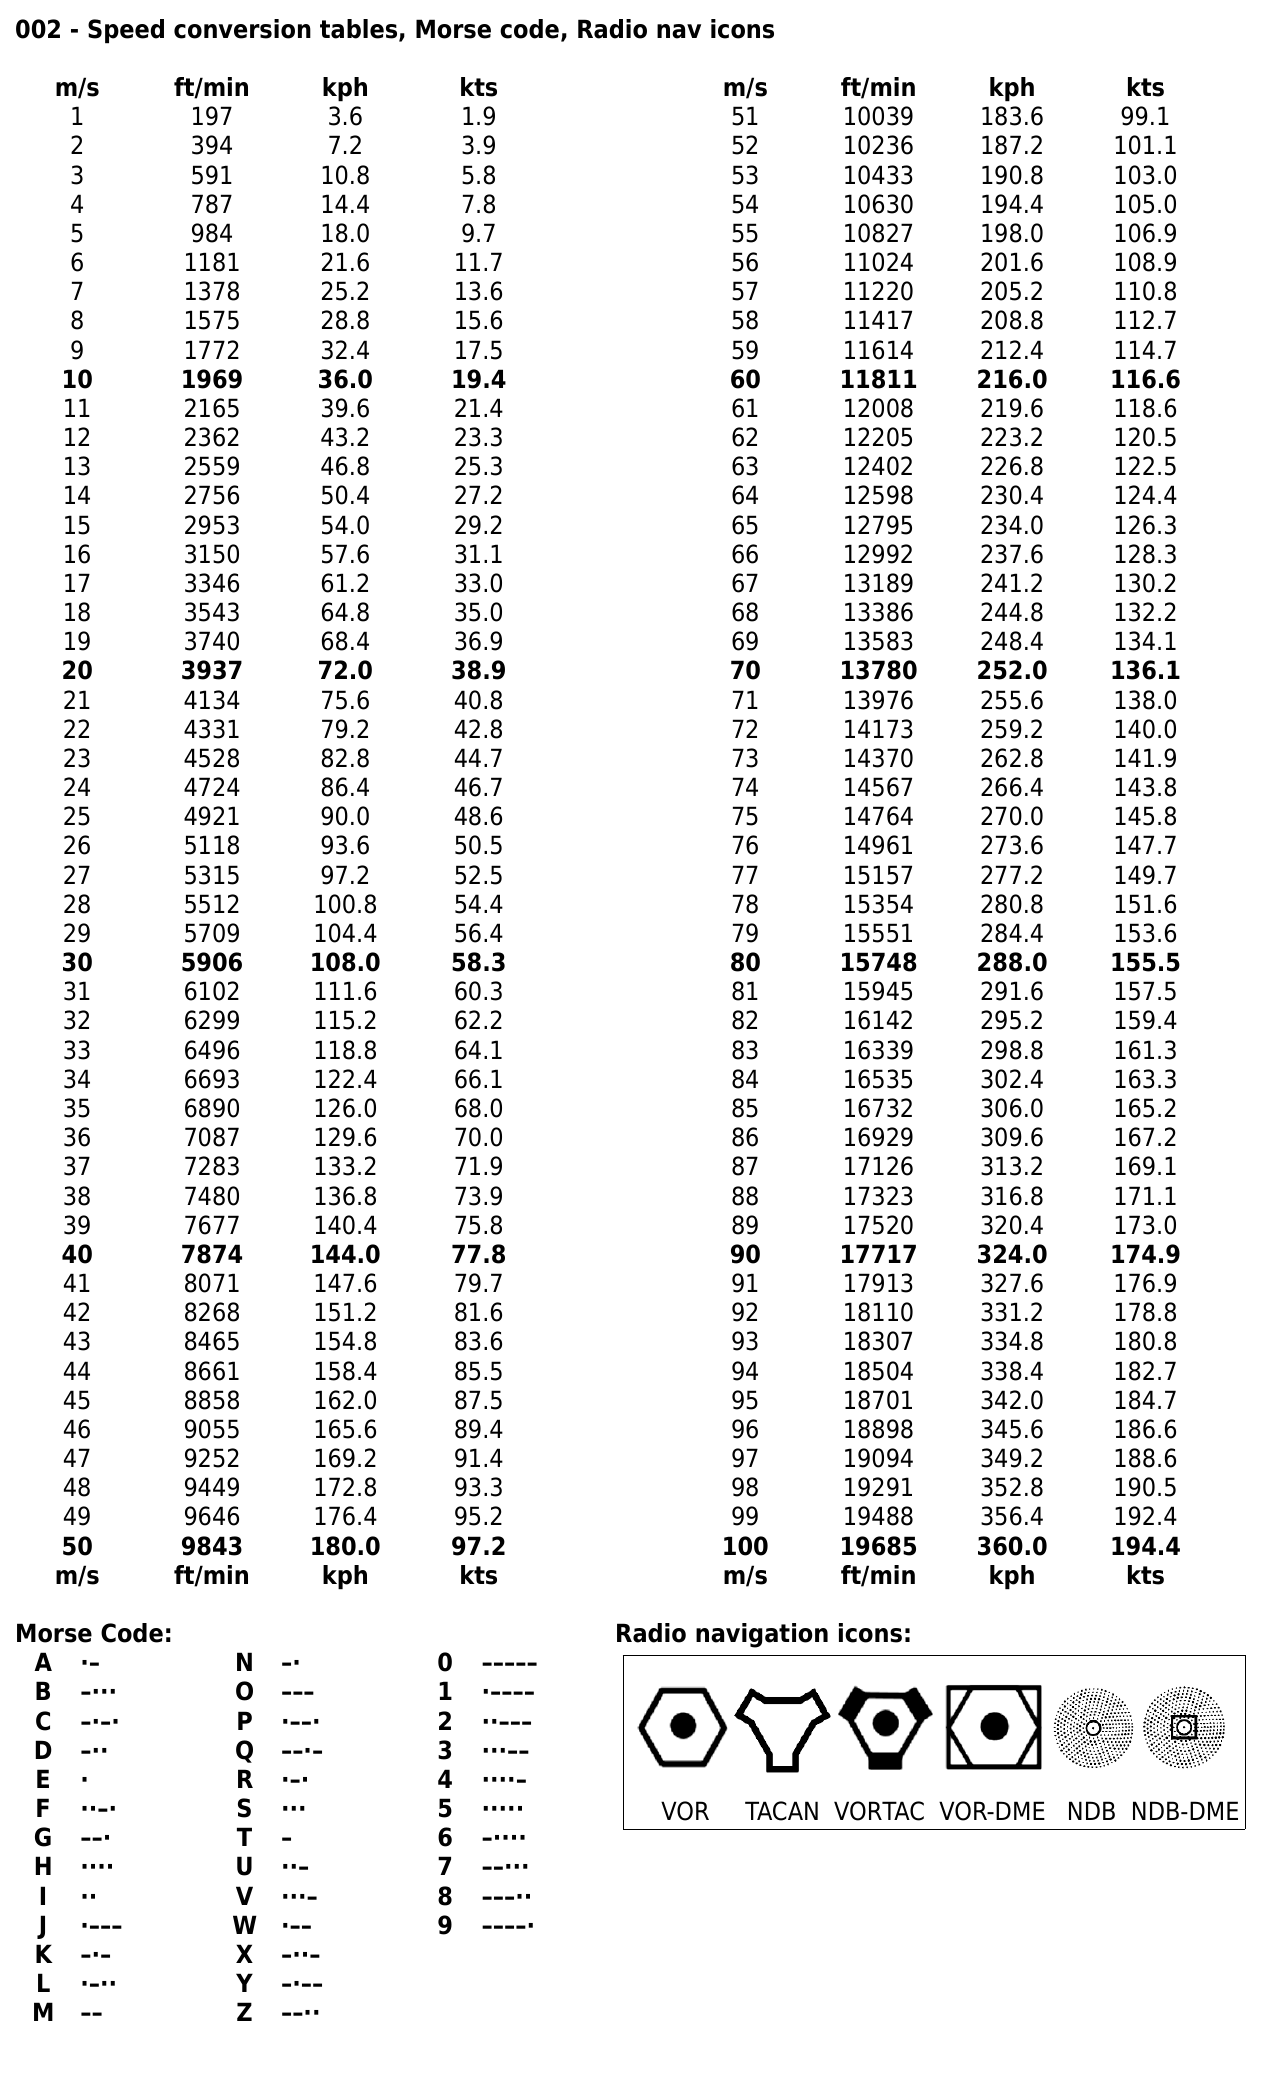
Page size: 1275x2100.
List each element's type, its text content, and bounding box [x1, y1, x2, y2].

table_cell 71.9 [412, 1153, 545, 1182]
table_cell – [278, 1823, 344, 1852]
table_cell [545, 598, 678, 627]
table_cell 197 [145, 103, 278, 132]
table_cell 10433 [812, 161, 945, 190]
table_cell 8 [411, 1882, 478, 1911]
table_cell 124.4 [1079, 482, 1212, 511]
table_cell [545, 1473, 678, 1502]
table_cell 165.2 [1079, 1094, 1212, 1123]
table_cell 352.8 [945, 1473, 1078, 1502]
table_cell 205.2 [945, 278, 1078, 307]
table_cell 38 [9, 1182, 145, 1211]
text 002 - Speed conversion tables, Morse code, Radio nav icons [15, 15, 1260, 44]
table_cell 34 [9, 1065, 145, 1094]
table_cell ––··· [478, 1853, 545, 1882]
table_cell [345, 1882, 411, 1911]
table_cell 61 [679, 394, 812, 423]
table_cell 11.7 [412, 248, 545, 277]
table_cell 136.1 [1079, 657, 1212, 686]
table_cell 1 [9, 103, 145, 132]
table_cell S [211, 1794, 278, 1823]
table_cell [345, 1969, 411, 1998]
table_cell 349.2 [945, 1444, 1078, 1473]
table_cell ––·· [278, 1998, 344, 2027]
table_cell 72.0 [279, 657, 412, 686]
table_cell 42.8 [412, 715, 545, 744]
table_cell 16 [9, 540, 145, 569]
table_cell 26 [9, 832, 145, 861]
table_cell Z [211, 1998, 278, 2027]
table_cell 47 [9, 1444, 145, 1473]
table_cell [545, 278, 678, 307]
table_cell –·– [77, 1940, 144, 1969]
table_cell · [77, 1765, 144, 1794]
table_cell 120.5 [1079, 423, 1212, 452]
table_cell 12008 [812, 394, 945, 423]
table_cell 345.6 [945, 1415, 1078, 1444]
table_cell 6299 [145, 1007, 278, 1036]
table_cell [478, 1969, 545, 1998]
table_cell –··– [278, 1940, 344, 1969]
table_cell 11024 [812, 248, 945, 277]
table_cell 3150 [145, 540, 278, 569]
table_cell [545, 161, 678, 190]
table_cell 129.6 [279, 1123, 412, 1152]
table_cell 1378 [145, 278, 278, 307]
table_cell 32 [9, 1007, 145, 1036]
table_cell 17913 [812, 1269, 945, 1298]
table_cell 1575 [145, 307, 278, 336]
table_cell 12205 [812, 423, 945, 452]
table_cell 37 [9, 1153, 145, 1182]
table_cell 97 [679, 1444, 812, 1473]
table_cell [545, 336, 678, 365]
table_cell 86 [679, 1123, 812, 1152]
table_cell 51 [679, 103, 812, 132]
table_cell 331.2 [945, 1298, 1078, 1327]
table_cell 7283 [145, 1153, 278, 1182]
table_cell 46.7 [412, 773, 545, 802]
table_cell 122.5 [1079, 453, 1212, 482]
table_cell K [9, 1940, 77, 1969]
table_cell 19094 [812, 1444, 945, 1473]
table_cell 63 [679, 453, 812, 482]
table_cell [545, 773, 678, 802]
table_cell P [211, 1707, 278, 1736]
table_cell ·––· [278, 1707, 344, 1736]
table_cell ····· [478, 1794, 545, 1823]
table_cell 69 [679, 628, 812, 657]
table_cell 84 [679, 1065, 812, 1094]
table_cell 66.1 [412, 1065, 545, 1094]
table_cell 223.2 [945, 423, 1078, 452]
table_cell 36.9 [412, 628, 545, 657]
table_cell ····– [478, 1765, 545, 1794]
table_cell 252.0 [945, 657, 1078, 686]
table_cell 288.0 [945, 948, 1078, 977]
table_cell 134.1 [1079, 628, 1212, 657]
table_cell 208.8 [945, 307, 1078, 336]
table_cell 17520 [812, 1211, 945, 1240]
table_cell [545, 1240, 678, 1269]
table_cell 162.0 [279, 1386, 412, 1415]
table_cell 309.6 [945, 1123, 1078, 1152]
table_cell [345, 1736, 411, 1765]
table_cell 163.3 [1079, 1065, 1212, 1094]
table_cell 15354 [812, 890, 945, 919]
table_cell 2559 [145, 453, 278, 482]
table_cell 25 [9, 803, 145, 832]
table_cell 201.6 [945, 248, 1078, 277]
table_cell 6693 [145, 1065, 278, 1094]
table_cell [144, 1707, 211, 1736]
table_cell 190.8 [945, 161, 1078, 190]
table_cell 19488 [812, 1503, 945, 1532]
table_cell 212.4 [945, 336, 1078, 365]
table_cell ··––– [478, 1707, 545, 1736]
table_cell 186.6 [1079, 1415, 1212, 1444]
table_cell 79.2 [279, 715, 412, 744]
table_cell 68.4 [279, 628, 412, 657]
table_cell 5709 [145, 919, 278, 948]
table_cell 89.4 [412, 1415, 545, 1444]
table_cell 266.4 [945, 773, 1078, 802]
table_cell 100.8 [279, 890, 412, 919]
table_cell 99.1 [1079, 103, 1212, 132]
table_cell 153.6 [1079, 919, 1212, 948]
table_cell 55 [679, 219, 812, 248]
table_cell 54.0 [279, 511, 412, 540]
table_cell 4724 [145, 773, 278, 802]
table_cell 75.8 [412, 1211, 545, 1240]
table_cell 70 [679, 657, 812, 686]
table_cell [545, 657, 678, 686]
table_cell 237.6 [945, 540, 1078, 569]
table_cell 157.5 [1079, 978, 1212, 1007]
table_cell 126.0 [279, 1094, 412, 1123]
table_cell [144, 1911, 211, 1940]
table_cell 24 [9, 773, 145, 802]
table_cell 21.6 [279, 248, 412, 277]
table_cell 118.8 [279, 1036, 412, 1065]
table_cell [545, 482, 678, 511]
table_cell 136.8 [279, 1182, 412, 1211]
table_cell –···· [478, 1823, 545, 1852]
table_cell 83.6 [412, 1328, 545, 1357]
table_cell 7874 [145, 1240, 278, 1269]
table_cell 291.6 [945, 978, 1078, 1007]
table_cell 161.3 [1079, 1036, 1212, 1065]
table_cell 9252 [145, 1444, 278, 1473]
table_cell 7087 [145, 1123, 278, 1152]
table_header [144, 1648, 211, 1677]
table_cell ··– [278, 1853, 344, 1882]
table_cell 20 [9, 657, 145, 686]
table_cell 172.8 [279, 1473, 412, 1502]
table_cell 71 [679, 686, 812, 715]
table_cell 25.3 [412, 453, 545, 482]
table_cell [411, 1940, 478, 1969]
table_cell 173.0 [1079, 1211, 1212, 1240]
table_cell [545, 628, 678, 657]
table_cell 14961 [812, 832, 945, 861]
table_cell [545, 1065, 678, 1094]
table_cell 302.4 [945, 1065, 1078, 1094]
table_cell 4528 [145, 744, 278, 773]
table_cell 143.8 [1079, 773, 1212, 802]
table_cell 270.0 [945, 803, 1078, 832]
table_cell 100 [679, 1532, 812, 1561]
table_cell 39 [9, 1211, 145, 1240]
table_cell 16339 [812, 1036, 945, 1065]
table_cell 95 [679, 1386, 812, 1415]
table_cell 140.4 [279, 1211, 412, 1240]
table_cell 176.4 [279, 1503, 412, 1532]
table_cell 108.9 [1079, 248, 1212, 277]
table_cell 83 [679, 1036, 812, 1065]
table_cell [545, 1298, 678, 1327]
table_cell 17 [9, 569, 145, 598]
table_cell 105.0 [1079, 190, 1212, 219]
table_cell 591 [145, 161, 278, 190]
table_cell ··–· [77, 1794, 144, 1823]
table_cell [345, 1998, 411, 2027]
table_cell 149.7 [1079, 861, 1212, 890]
table_cell [545, 978, 678, 1007]
table_cell 6890 [145, 1094, 278, 1123]
table_cell 151.6 [1079, 890, 1212, 919]
table_cell 3543 [145, 598, 278, 627]
table_cell W [211, 1911, 278, 1940]
table_cell 50 [9, 1532, 145, 1561]
table_cell 12 [9, 423, 145, 452]
table_cell [545, 540, 678, 569]
table_cell 82 [679, 1007, 812, 1036]
table_cell 92 [679, 1298, 812, 1327]
table_cell [144, 1765, 211, 1794]
table_header 0 [411, 1648, 478, 1677]
table_cell 4921 [145, 803, 278, 832]
table_cell C [9, 1707, 77, 1736]
table_cell [144, 1794, 211, 1823]
table_cell ·–––– [478, 1678, 545, 1707]
table_cell [345, 1707, 411, 1736]
table_header kts [412, 73, 545, 102]
table_cell 133.2 [279, 1153, 412, 1182]
table_cell 56.4 [412, 919, 545, 948]
table_cell 10630 [812, 190, 945, 219]
table_cell [545, 569, 678, 598]
table_cell 2953 [145, 511, 278, 540]
table_cell 165.6 [279, 1415, 412, 1444]
table_cell [545, 1415, 678, 1444]
table_cell 295.2 [945, 1007, 1078, 1036]
table_cell 14370 [812, 744, 945, 773]
table_cell L [9, 1969, 77, 1998]
table_cell –– [77, 1998, 144, 2027]
table_cell 18898 [812, 1415, 945, 1444]
table_cell [545, 1094, 678, 1123]
table_cell 15945 [812, 978, 945, 1007]
table_cell 53 [679, 161, 812, 190]
table_cell 241.2 [945, 569, 1078, 598]
table_cell 31 [9, 978, 145, 1007]
table_cell kts [1079, 1561, 1212, 1590]
table_cell 158.4 [279, 1357, 412, 1386]
table_cell [545, 1357, 678, 1386]
table_cell 8465 [145, 1328, 278, 1357]
table_cell 8268 [145, 1298, 278, 1327]
table_cell ·–· [278, 1765, 344, 1794]
table_cell 7480 [145, 1182, 278, 1211]
table_cell [545, 307, 678, 336]
table_cell 79.7 [412, 1269, 545, 1298]
table_cell 19291 [812, 1473, 945, 1502]
table_cell 14764 [812, 803, 945, 832]
table_cell 66 [679, 540, 812, 569]
table_cell 29.2 [412, 511, 545, 540]
table_cell ––––· [478, 1911, 545, 1940]
table_cell 6 [9, 248, 145, 277]
table_cell 65 [679, 511, 812, 540]
table_cell ·· [77, 1882, 144, 1911]
table_cell 73.9 [412, 1182, 545, 1211]
table_cell 5118 [145, 832, 278, 861]
table_cell 147.6 [279, 1269, 412, 1298]
table_cell X [211, 1940, 278, 1969]
table_cell 111.6 [279, 978, 412, 1007]
table_cell 138.0 [1079, 686, 1212, 715]
table_cell 6 [411, 1823, 478, 1852]
table_cell 18110 [812, 1298, 945, 1327]
table_cell 7677 [145, 1211, 278, 1240]
table_cell ···– [278, 1882, 344, 1911]
table_header ·– [77, 1648, 144, 1677]
table_cell 1.9 [412, 103, 545, 132]
table_cell 28 [9, 890, 145, 919]
table_cell 13.6 [412, 278, 545, 307]
table_cell 23.3 [412, 423, 545, 452]
table_cell 18 [9, 598, 145, 627]
table_cell 1181 [145, 248, 278, 277]
table_cell 8858 [145, 1386, 278, 1415]
table_cell 2362 [145, 423, 278, 452]
table_cell 33 [9, 1036, 145, 1065]
table_cell 41 [9, 1269, 145, 1298]
table_cell [144, 1969, 211, 1998]
table_cell 194.4 [1079, 1532, 1212, 1561]
table_cell 15.6 [412, 307, 545, 336]
table_cell 145.8 [1079, 803, 1212, 832]
table_cell [478, 1998, 545, 2027]
table_cell 2756 [145, 482, 278, 511]
table_cell 35 [9, 1094, 145, 1123]
table_cell 17.5 [412, 336, 545, 365]
table_cell [545, 1561, 678, 1590]
table_cell [545, 219, 678, 248]
table_cell [345, 1794, 411, 1823]
table_cell [345, 1823, 411, 1852]
table_cell 5315 [145, 861, 278, 890]
table_cell 68 [679, 598, 812, 627]
table_cell 85 [679, 1094, 812, 1123]
table_cell 36 [9, 1123, 145, 1152]
table_cell 15 [9, 511, 145, 540]
table_cell 10 [9, 365, 145, 394]
table_cell [545, 453, 678, 482]
table_cell 19685 [812, 1532, 945, 1561]
table_header A [9, 1648, 77, 1677]
table_cell [545, 1036, 678, 1065]
table_cell [345, 1911, 411, 1940]
table_cell 40 [9, 1240, 145, 1269]
table_cell 167.2 [1079, 1123, 1212, 1152]
table_cell 14173 [812, 715, 945, 744]
table_cell 39.6 [279, 394, 412, 423]
table_cell 13780 [812, 657, 945, 686]
table_cell 19 [9, 628, 145, 657]
table_cell 15551 [812, 919, 945, 948]
table_cell –·· [77, 1736, 144, 1765]
table_cell 72 [679, 715, 812, 744]
table_cell 4134 [145, 686, 278, 715]
table_cell [545, 1211, 678, 1240]
table_cell 10.8 [279, 161, 412, 190]
table_cell 56 [679, 248, 812, 277]
table_cell 13976 [812, 686, 945, 715]
table_cell M [9, 1998, 77, 2027]
table_cell 159.4 [1079, 1007, 1212, 1036]
table_cell 43.2 [279, 423, 412, 452]
table_cell –··· [77, 1678, 144, 1707]
table_cell ft/min [145, 1561, 278, 1590]
table_cell 198.0 [945, 219, 1078, 248]
table_cell 98 [679, 1473, 812, 1502]
table_cell [545, 132, 678, 161]
table_cell 280.8 [945, 890, 1078, 919]
table_cell 50.5 [412, 832, 545, 861]
table_cell 147.7 [1079, 832, 1212, 861]
table_cell Q [211, 1736, 278, 1765]
table_cell 11811 [812, 365, 945, 394]
table_cell 259.2 [945, 715, 1078, 744]
table_cell 3.9 [412, 132, 545, 161]
table_cell 38.9 [412, 657, 545, 686]
table_cell 3 [9, 161, 145, 190]
table_cell 18504 [812, 1357, 945, 1386]
table_cell 9646 [145, 1503, 278, 1532]
table_cell 94 [679, 1357, 812, 1386]
table_cell 180.0 [279, 1532, 412, 1561]
table_cell [144, 1998, 211, 2027]
table_cell 115.2 [279, 1007, 412, 1036]
table_header [345, 1648, 411, 1677]
table_cell 64 [679, 482, 812, 511]
table_cell 8 [9, 307, 145, 336]
table_cell 59 [679, 336, 812, 365]
table_cell ––– [278, 1678, 344, 1707]
table_cell 25.2 [279, 278, 412, 307]
table_cell 40.8 [412, 686, 545, 715]
table_cell ···–– [478, 1736, 545, 1765]
table_cell [345, 1678, 411, 1707]
table_cell 82.8 [279, 744, 412, 773]
table_cell 184.7 [1079, 1386, 1212, 1415]
table_cell kph [945, 1561, 1078, 1590]
table_cell 187.2 [945, 132, 1078, 161]
table_cell [545, 103, 678, 132]
table_cell 116.6 [1079, 365, 1212, 394]
table_cell 219.6 [945, 394, 1078, 423]
table_header –· [278, 1648, 344, 1677]
table_cell 77.8 [412, 1240, 545, 1269]
table_cell [545, 919, 678, 948]
table_cell [545, 511, 678, 540]
table_cell [545, 248, 678, 277]
table_cell 14567 [812, 773, 945, 802]
table_cell 17717 [812, 1240, 945, 1269]
table_cell m/s [679, 1561, 812, 1590]
table_cell [545, 1007, 678, 1036]
table_cell [144, 1736, 211, 1765]
table_header m/s [679, 73, 812, 102]
table_cell 306.0 [945, 1094, 1078, 1123]
table_cell 75 [679, 803, 812, 832]
table_cell 43 [9, 1328, 145, 1357]
table_cell 78 [679, 890, 812, 919]
table_cell 9 [411, 1911, 478, 1940]
table_cell 57 [679, 278, 812, 307]
table_cell 18307 [812, 1328, 945, 1357]
table_cell 30 [9, 948, 145, 977]
table_cell 93 [679, 1328, 812, 1357]
table_cell 216.0 [945, 365, 1078, 394]
table_cell 16732 [812, 1094, 945, 1123]
table_cell 3346 [145, 569, 278, 598]
table_cell 114.7 [1079, 336, 1212, 365]
table_cell 9449 [145, 1473, 278, 1502]
table_cell 76 [679, 832, 812, 861]
table_cell 327.6 [945, 1269, 1078, 1298]
table_cell 80 [679, 948, 812, 977]
table_cell U [211, 1853, 278, 1882]
table_cell [545, 1532, 678, 1561]
table_cell 18701 [812, 1386, 945, 1415]
table_cell 93.3 [412, 1473, 545, 1502]
table_cell [545, 686, 678, 715]
table_cell 97.2 [412, 1532, 545, 1561]
table_cell 176.9 [1079, 1269, 1212, 1298]
table_cell 5 [9, 219, 145, 248]
table_header ––––– [478, 1648, 545, 1677]
table_cell 9843 [145, 1532, 278, 1561]
table_cell 44 [9, 1357, 145, 1386]
table_cell 11614 [812, 336, 945, 365]
table_cell 96 [679, 1415, 812, 1444]
table_cell 4331 [145, 715, 278, 744]
table_cell 284.4 [945, 919, 1078, 948]
table_cell 81 [679, 978, 812, 1007]
table_cell ––·– [278, 1736, 344, 1765]
table_cell 95.2 [412, 1503, 545, 1532]
table_cell 255.6 [945, 686, 1078, 715]
table_cell 262.8 [945, 744, 1078, 773]
table_cell 21.4 [412, 394, 545, 423]
table_cell 192.4 [1079, 1503, 1212, 1532]
table_header N [211, 1648, 278, 1677]
table_cell 67 [679, 569, 812, 598]
table_header ft/min [145, 73, 278, 102]
table_cell 48 [9, 1473, 145, 1502]
table_cell 248.4 [945, 628, 1078, 657]
table_cell 68.0 [412, 1094, 545, 1123]
table_cell 112.7 [1079, 307, 1212, 336]
table_cell 15157 [812, 861, 945, 890]
table_cell 6496 [145, 1036, 278, 1065]
table_header kts [1079, 73, 1212, 102]
table_cell 230.4 [945, 482, 1078, 511]
table_cell 10039 [812, 103, 945, 132]
table_cell 16535 [812, 1065, 945, 1094]
table_cell 22 [9, 715, 145, 744]
table_cell 29 [9, 919, 145, 948]
table_cell 313.2 [945, 1153, 1078, 1182]
table_cell [545, 1182, 678, 1211]
table_cell 57.6 [279, 540, 412, 569]
table_cell 155.5 [1079, 948, 1212, 977]
table_cell 46 [9, 1415, 145, 1444]
table_cell J [9, 1911, 77, 1940]
table_cell 52 [679, 132, 812, 161]
table_cell 64.1 [412, 1036, 545, 1065]
table_cell 14.4 [279, 190, 412, 219]
table_cell 3.6 [279, 103, 412, 132]
table_cell 33.0 [412, 569, 545, 598]
table_cell 27 [9, 861, 145, 890]
table_cell [345, 1853, 411, 1882]
table_cell 2165 [145, 394, 278, 423]
table_cell 10236 [812, 132, 945, 161]
table_cell 298.8 [945, 1036, 1078, 1065]
table_cell 21 [9, 686, 145, 715]
table_cell 5 [411, 1794, 478, 1823]
table_cell 126.3 [1079, 511, 1212, 540]
text Morse Code: Radio navigation icons: [15, 1619, 1260, 1648]
table_cell 3937 [145, 657, 278, 686]
table_cell 10827 [812, 219, 945, 248]
table_cell 23 [9, 744, 145, 773]
table_cell 89 [679, 1211, 812, 1240]
table_cell 61.2 [279, 569, 412, 598]
table_cell 62.2 [412, 1007, 545, 1036]
table_cell 6102 [145, 978, 278, 1007]
table_cell D [9, 1736, 77, 1765]
table_cell 1772 [145, 336, 278, 365]
table_cell 108.0 [279, 948, 412, 977]
table_cell 360.0 [945, 1532, 1078, 1561]
table_cell 35.0 [412, 598, 545, 627]
table_cell 50.4 [279, 482, 412, 511]
table_cell 13386 [812, 598, 945, 627]
table_cell 151.2 [279, 1298, 412, 1327]
table_cell 7 [9, 278, 145, 307]
table_cell [545, 861, 678, 890]
table_header kph [945, 73, 1078, 102]
table_cell 118.6 [1079, 394, 1212, 423]
table_cell m/s [9, 1561, 145, 1590]
table_cell 62 [679, 423, 812, 452]
table_cell 324.0 [945, 1240, 1078, 1269]
table_cell 64.8 [279, 598, 412, 627]
table_cell 128.3 [1079, 540, 1212, 569]
table_cell [345, 1765, 411, 1794]
table_cell 277.2 [945, 861, 1078, 890]
table_cell 110.8 [1079, 278, 1212, 307]
table_cell 103.0 [1079, 161, 1212, 190]
table_cell [545, 1123, 678, 1152]
table_cell 3 [411, 1736, 478, 1765]
table_cell kts [412, 1561, 545, 1590]
table_cell [545, 365, 678, 394]
table_cell ···· [77, 1853, 144, 1882]
table_cell [545, 394, 678, 423]
table_cell [144, 1823, 211, 1852]
table_cell –––·· [478, 1882, 545, 1911]
table_cell 244.8 [945, 598, 1078, 627]
table_cell 73 [679, 744, 812, 773]
table_cell [545, 715, 678, 744]
table_cell 7.8 [412, 190, 545, 219]
table_cell 101.1 [1079, 132, 1212, 161]
table_cell 183.6 [945, 103, 1078, 132]
table_cell ·––– [77, 1911, 144, 1940]
table_cell –·–– [278, 1969, 344, 1998]
table_cell E [9, 1765, 77, 1794]
table_cell 4 [411, 1765, 478, 1794]
table_cell ··· [278, 1794, 344, 1823]
table_cell 226.8 [945, 453, 1078, 482]
table_cell 58 [679, 307, 812, 336]
table_cell 787 [145, 190, 278, 219]
table_cell B [9, 1678, 77, 1707]
table_header kph [279, 73, 412, 102]
table_cell 141.9 [1079, 744, 1212, 773]
table_cell 106.9 [1079, 219, 1212, 248]
table_cell 54.4 [412, 890, 545, 919]
table_cell 15748 [812, 948, 945, 977]
table_cell [144, 1940, 211, 1969]
table_cell 11220 [812, 278, 945, 307]
table_cell [345, 1940, 411, 1969]
table_cell 194.4 [945, 190, 1078, 219]
table_header m/s [9, 73, 145, 102]
table_cell 17323 [812, 1182, 945, 1211]
table_cell 356.4 [945, 1503, 1078, 1532]
table_cell 13189 [812, 569, 945, 598]
table_cell 58.3 [412, 948, 545, 977]
table_cell 171.1 [1079, 1182, 1212, 1211]
table_cell 18.0 [279, 219, 412, 248]
table_cell 13 [9, 453, 145, 482]
table_cell I [9, 1882, 77, 1911]
table_cell 14 [9, 482, 145, 511]
table_cell 12992 [812, 540, 945, 569]
table_cell 188.6 [1079, 1444, 1212, 1473]
table_cell 8071 [145, 1269, 278, 1298]
table_cell 190.5 [1079, 1473, 1212, 1502]
table_cell –·–· [77, 1707, 144, 1736]
table_cell 12598 [812, 482, 945, 511]
table_cell 79 [679, 919, 812, 948]
table_cell [545, 1153, 678, 1182]
table_cell 90 [679, 1240, 812, 1269]
table_cell 77 [679, 861, 812, 890]
table_cell 99 [679, 1503, 812, 1532]
table_cell 7 [411, 1853, 478, 1882]
table_cell 54 [679, 190, 812, 219]
table_cell 93.6 [279, 832, 412, 861]
table_cell [545, 948, 678, 977]
table_cell 180.8 [1079, 1328, 1212, 1357]
table_cell 12402 [812, 453, 945, 482]
table_cell 88 [679, 1182, 812, 1211]
table_cell [411, 1969, 478, 1998]
table_cell 144.0 [279, 1240, 412, 1269]
table_cell 334.8 [945, 1328, 1078, 1357]
table_header [545, 73, 678, 102]
table_cell 48.6 [412, 803, 545, 832]
table_cell 13583 [812, 628, 945, 657]
table_cell 9055 [145, 1415, 278, 1444]
table_cell 28.8 [279, 307, 412, 336]
table_cell [144, 1882, 211, 1911]
table_cell 60 [679, 365, 812, 394]
table_cell 81.6 [412, 1298, 545, 1327]
table_cell [545, 890, 678, 919]
table_cell [545, 1386, 678, 1415]
table_cell 1 [411, 1678, 478, 1707]
table_cell G [9, 1823, 77, 1852]
table_cell 85.5 [412, 1357, 545, 1386]
table_cell 2 [9, 132, 145, 161]
table_cell 70.0 [412, 1123, 545, 1152]
table_cell 12795 [812, 511, 945, 540]
table_cell 17126 [812, 1153, 945, 1182]
table_cell 44.7 [412, 744, 545, 773]
table_cell kph [279, 1561, 412, 1590]
table_cell [545, 1328, 678, 1357]
table_cell 42 [9, 1298, 145, 1327]
table_cell 169.2 [279, 1444, 412, 1473]
text VOR TACAN VORTAC VOR-DME NDB NDB-DME [626, 1671, 1242, 1826]
table_cell [411, 1998, 478, 2027]
table_cell 320.4 [945, 1211, 1078, 1240]
table_cell 16142 [812, 1007, 945, 1036]
table_cell 75.6 [279, 686, 412, 715]
table_cell 178.8 [1079, 1298, 1212, 1327]
table_cell 342.0 [945, 1386, 1078, 1415]
table_cell 19.4 [412, 365, 545, 394]
table_cell 5512 [145, 890, 278, 919]
table_cell [545, 1503, 678, 1532]
table_cell 45 [9, 1386, 145, 1415]
table_cell 154.8 [279, 1328, 412, 1357]
table_cell H [9, 1853, 77, 1882]
table_cell 2 [411, 1707, 478, 1736]
table_cell 234.0 [945, 511, 1078, 540]
table_cell Y [211, 1969, 278, 1998]
table_cell 273.6 [945, 832, 1078, 861]
table_cell [545, 1269, 678, 1298]
table_cell 3740 [145, 628, 278, 657]
table_cell 9.7 [412, 219, 545, 248]
table_cell 74 [679, 773, 812, 802]
picture [628, 1673, 1239, 1794]
table_cell 11 [9, 394, 145, 423]
table_cell ––· [77, 1823, 144, 1852]
table_cell [545, 1444, 678, 1473]
table_cell O [211, 1678, 278, 1707]
table_cell R [211, 1765, 278, 1794]
table_cell F [9, 1794, 77, 1823]
table_cell [545, 744, 678, 773]
table_cell 8661 [145, 1357, 278, 1386]
table_cell 87 [679, 1153, 812, 1182]
table_cell 11417 [812, 307, 945, 336]
table_cell 52.5 [412, 861, 545, 890]
table_cell 36.0 [279, 365, 412, 394]
table_cell 7.2 [279, 132, 412, 161]
table_cell 86.4 [279, 773, 412, 802]
table_cell 5906 [145, 948, 278, 977]
table_cell 5.8 [412, 161, 545, 190]
table_cell ·–– [278, 1911, 344, 1940]
table_cell 46.8 [279, 453, 412, 482]
table_cell 9 [9, 336, 145, 365]
table_cell 1969 [145, 365, 278, 394]
table_cell T [211, 1823, 278, 1852]
table_cell 174.9 [1079, 1240, 1212, 1269]
table_cell [545, 803, 678, 832]
table_cell 87.5 [412, 1386, 545, 1415]
table_cell 16929 [812, 1123, 945, 1152]
table_cell 182.7 [1079, 1357, 1212, 1386]
table_cell 49 [9, 1503, 145, 1532]
table_cell [478, 1940, 545, 1969]
table_cell 130.2 [1079, 569, 1212, 598]
table_cell 60.3 [412, 978, 545, 1007]
table_cell 32.4 [279, 336, 412, 365]
table_cell [144, 1853, 211, 1882]
table_cell 338.4 [945, 1357, 1078, 1386]
table_cell ft/min [812, 1561, 945, 1590]
table_cell 97.2 [279, 861, 412, 890]
table_cell 122.4 [279, 1065, 412, 1094]
table_cell 316.8 [945, 1182, 1078, 1211]
table_cell [144, 1678, 211, 1707]
table_cell 984 [145, 219, 278, 248]
table_cell 140.0 [1079, 715, 1212, 744]
table_header ft/min [812, 73, 945, 102]
table_cell 90.0 [279, 803, 412, 832]
table_cell 4 [9, 190, 145, 219]
table_cell 169.1 [1079, 1153, 1212, 1182]
table_cell 104.4 [279, 919, 412, 948]
table_cell 91.4 [412, 1444, 545, 1473]
table_cell 132.2 [1079, 598, 1212, 627]
table_cell [545, 423, 678, 452]
table_cell 91 [679, 1269, 812, 1298]
table_cell [545, 832, 678, 861]
table_cell 31.1 [412, 540, 545, 569]
table_cell [545, 190, 678, 219]
table_cell 394 [145, 132, 278, 161]
table_cell ·–·· [77, 1969, 144, 1998]
table_cell V [211, 1882, 278, 1911]
table_cell 27.2 [412, 482, 545, 511]
